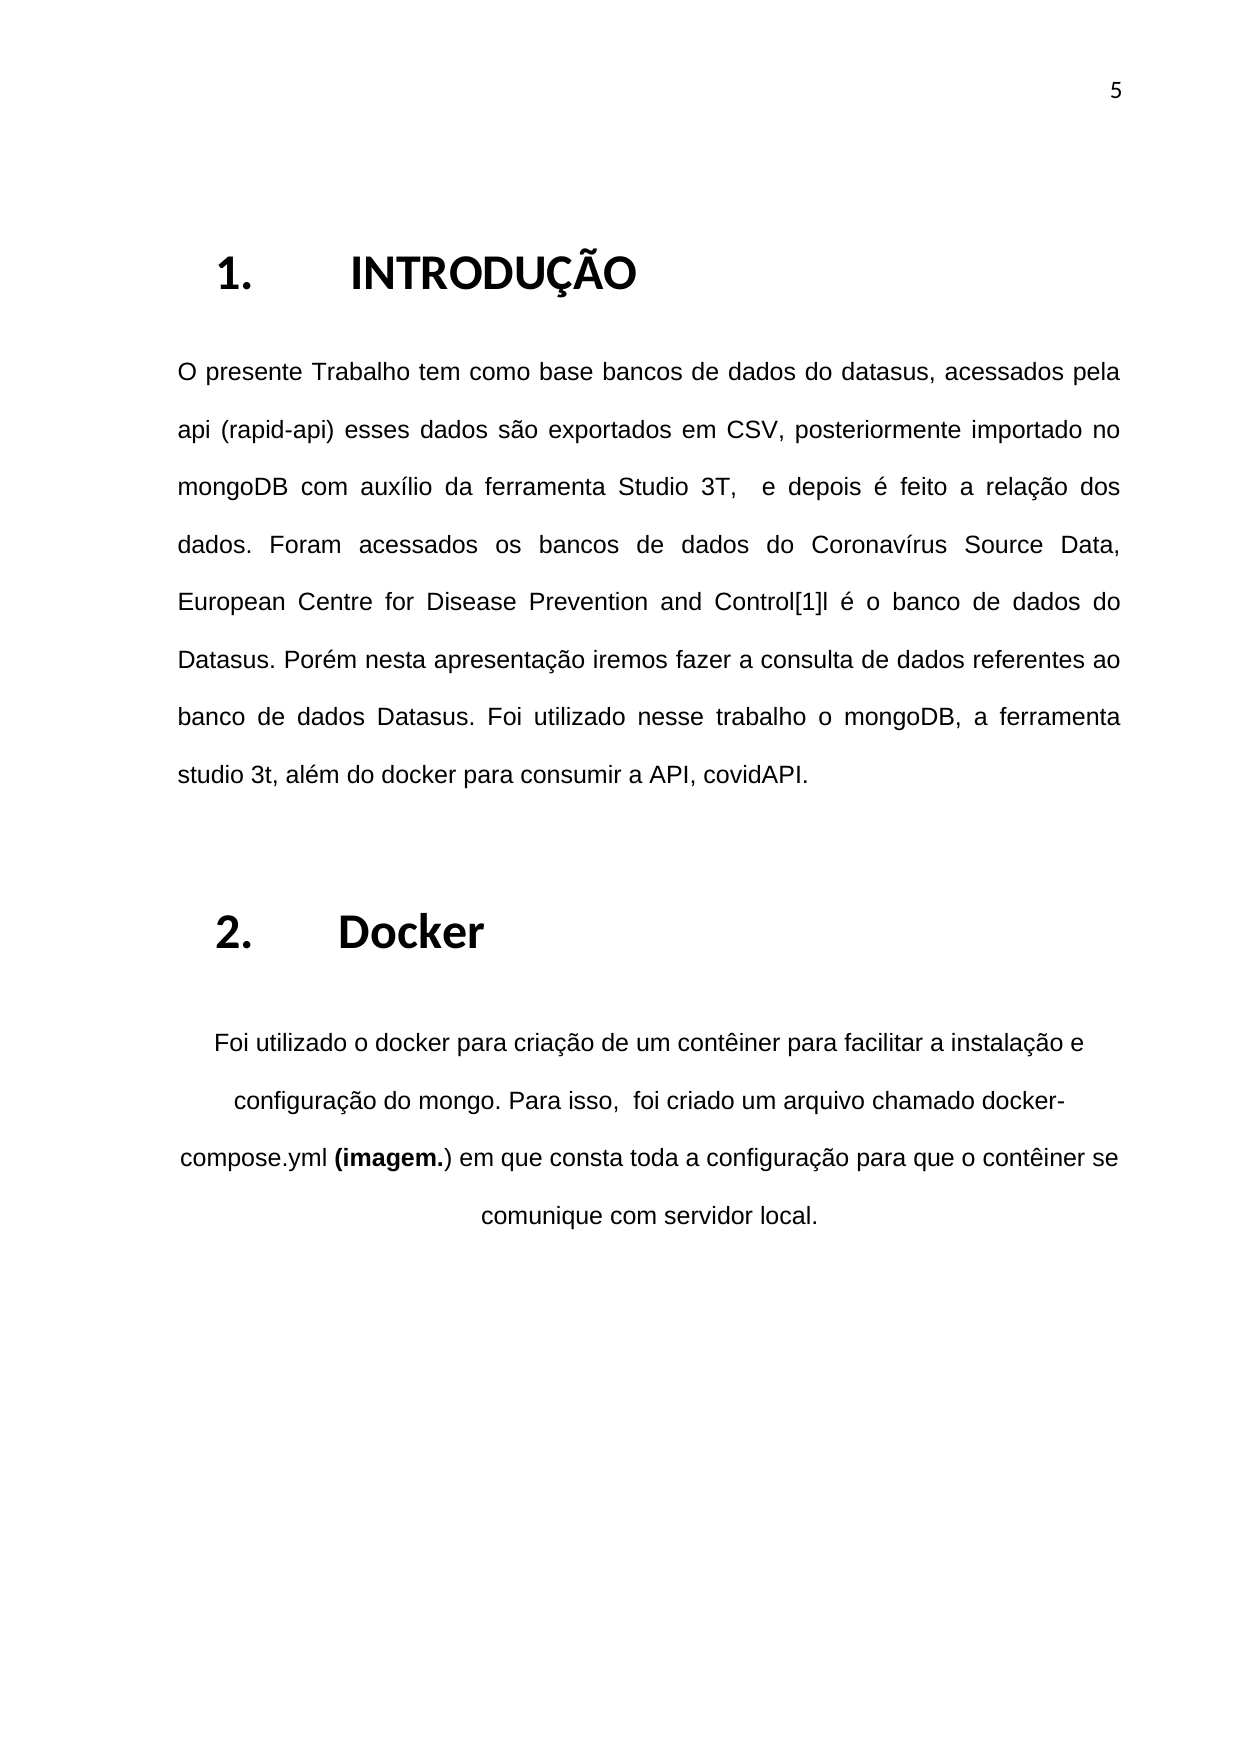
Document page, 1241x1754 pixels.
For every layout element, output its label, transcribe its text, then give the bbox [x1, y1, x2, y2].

subtitle O presente Trabalho tem como base bancos de dados do datasus, acessados pela api (rapid-api) esses dados são exportados em CSV, posteriormente importado no mongoDB com auxílio da ferramenta Studio 3T, e depois é feito a relação dos dados. Foram acessados os bancos de dados do Coronavírus Source Data, European Centre for Disease Prevention and Control[1]l é o banco de dados do Datasus. Porém nesta apresentação iremos fazer a consulta de dados referentes ao banco de dados Datasus. Foi utilizado nesse trabalho o mongoDB, a ferramenta studio 3t, além do docker para consumir a API, covidAPI. [177, 357, 1122, 788]
subtitle INTRODUÇÃO [215, 241, 1122, 302]
subtitle Docker [215, 900, 1122, 961]
subtitle Foi utilizado o docker para criação de um contêiner para facilitar a instalação e configuração do mongo. Para isso, foi criado um arquivo chamado docker-compose.yml (imagem.) em que consta toda a configuração para que o contêiner se comunique com servidor local. [177, 1028, 1122, 1229]
